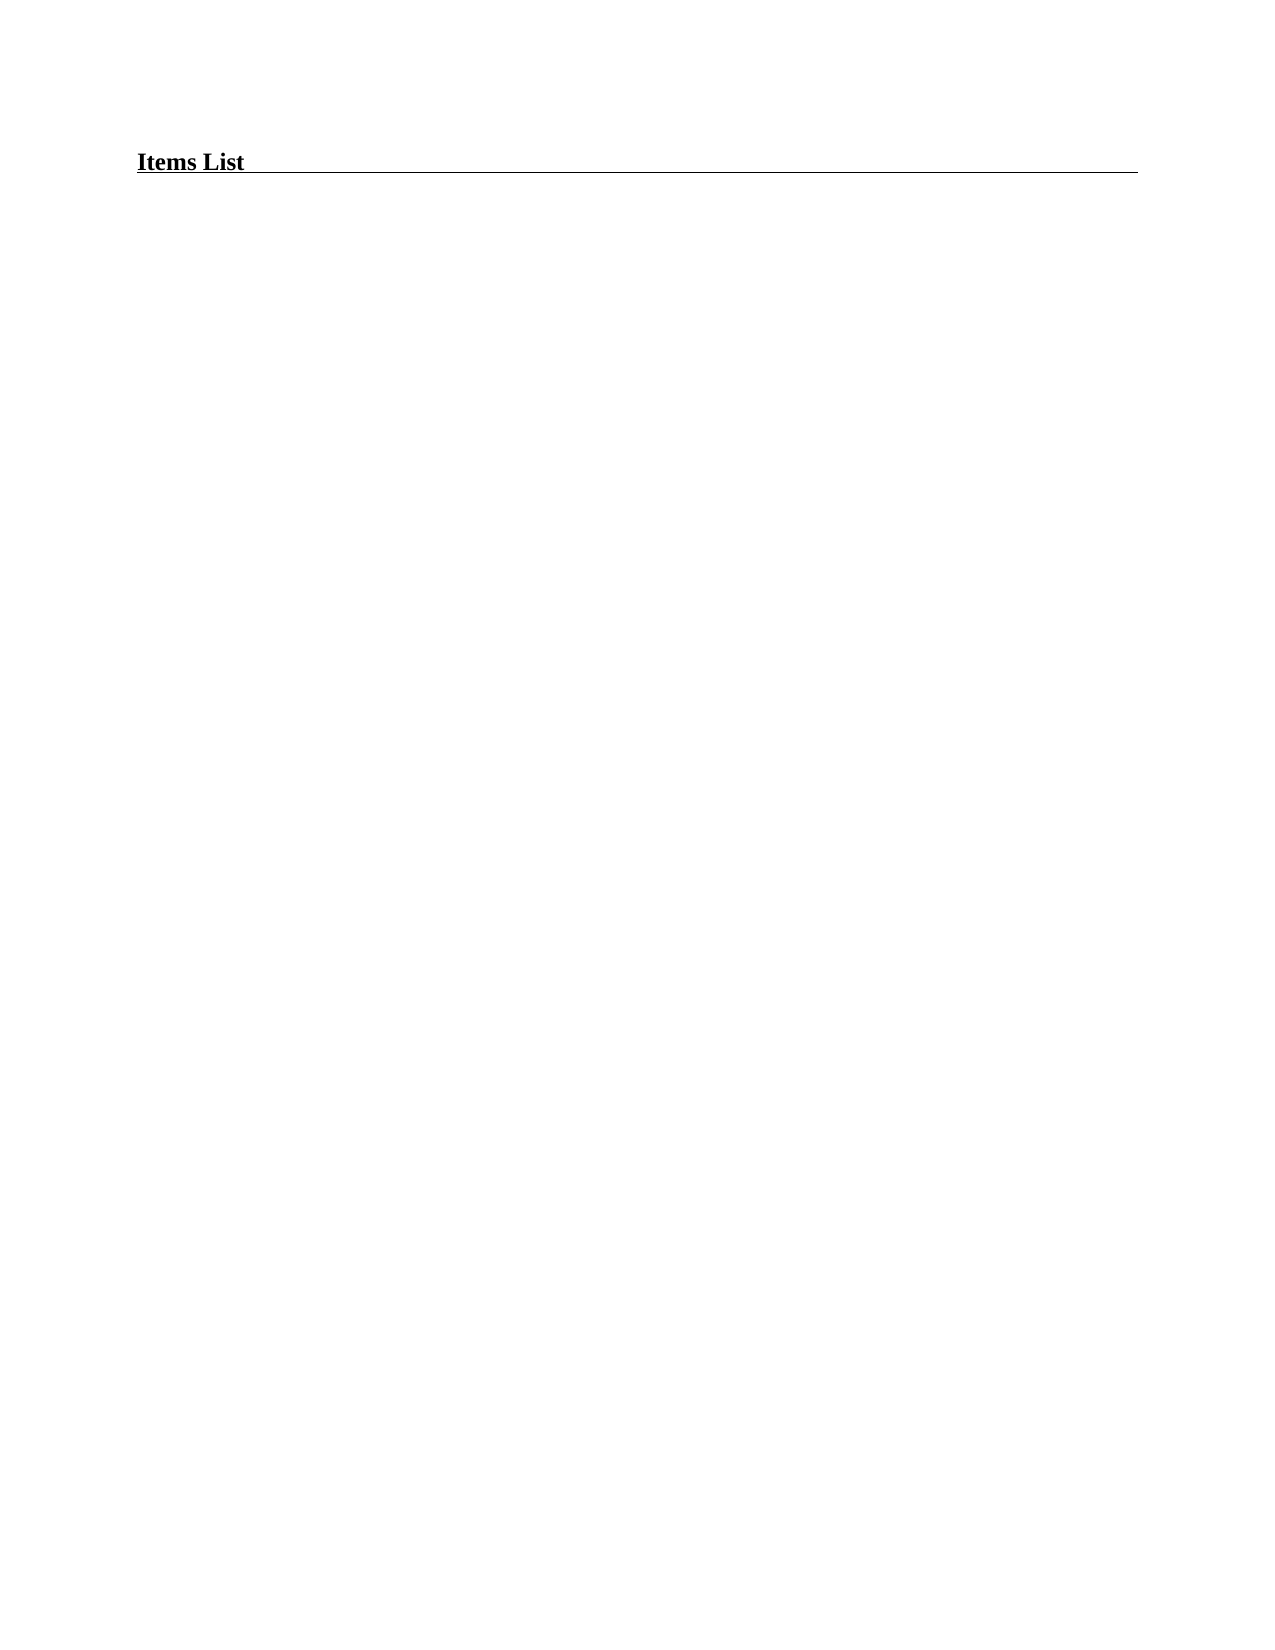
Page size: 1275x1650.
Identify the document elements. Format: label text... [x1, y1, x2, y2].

text Items List [118, 147, 1157, 176]
